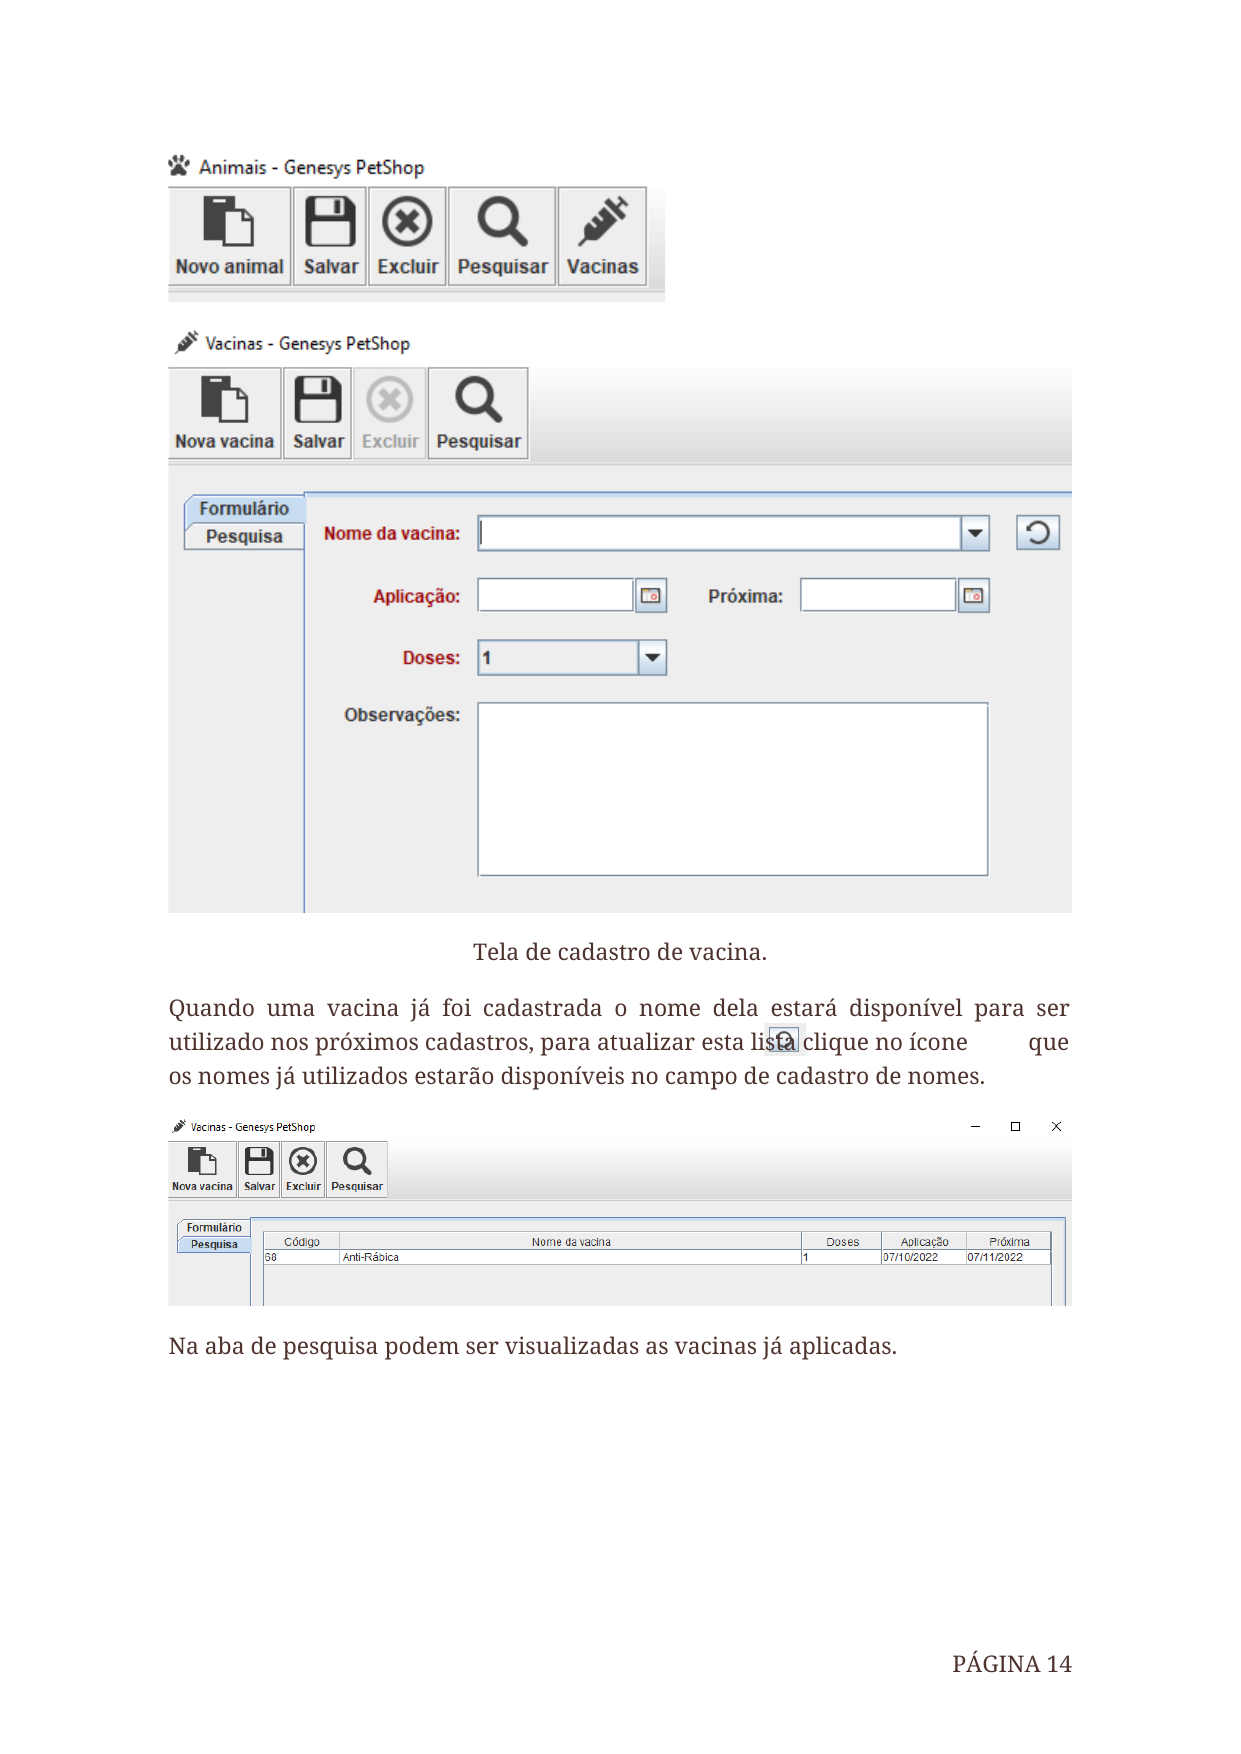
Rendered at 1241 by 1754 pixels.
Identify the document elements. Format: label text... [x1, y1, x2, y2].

text Tela de cadastro de vacina. [168, 936, 1072, 967]
picture [168, 325, 1072, 913]
picture [168, 150, 666, 302]
text Na aba de pesquisa podem ser visualizadas as vacinas já aplicadas. [168, 1330, 1072, 1361]
picture [168, 1115, 1072, 1306]
text Quando uma vacina já foi cadastrada o nome dela estará disponível para ser utilizado nos próximos cadastros, para atualizar esta lista clique no ícone que os nomes já utilizados estarão disponíveis no campo de cadastro de nomes. [168, 991, 1072, 1091]
